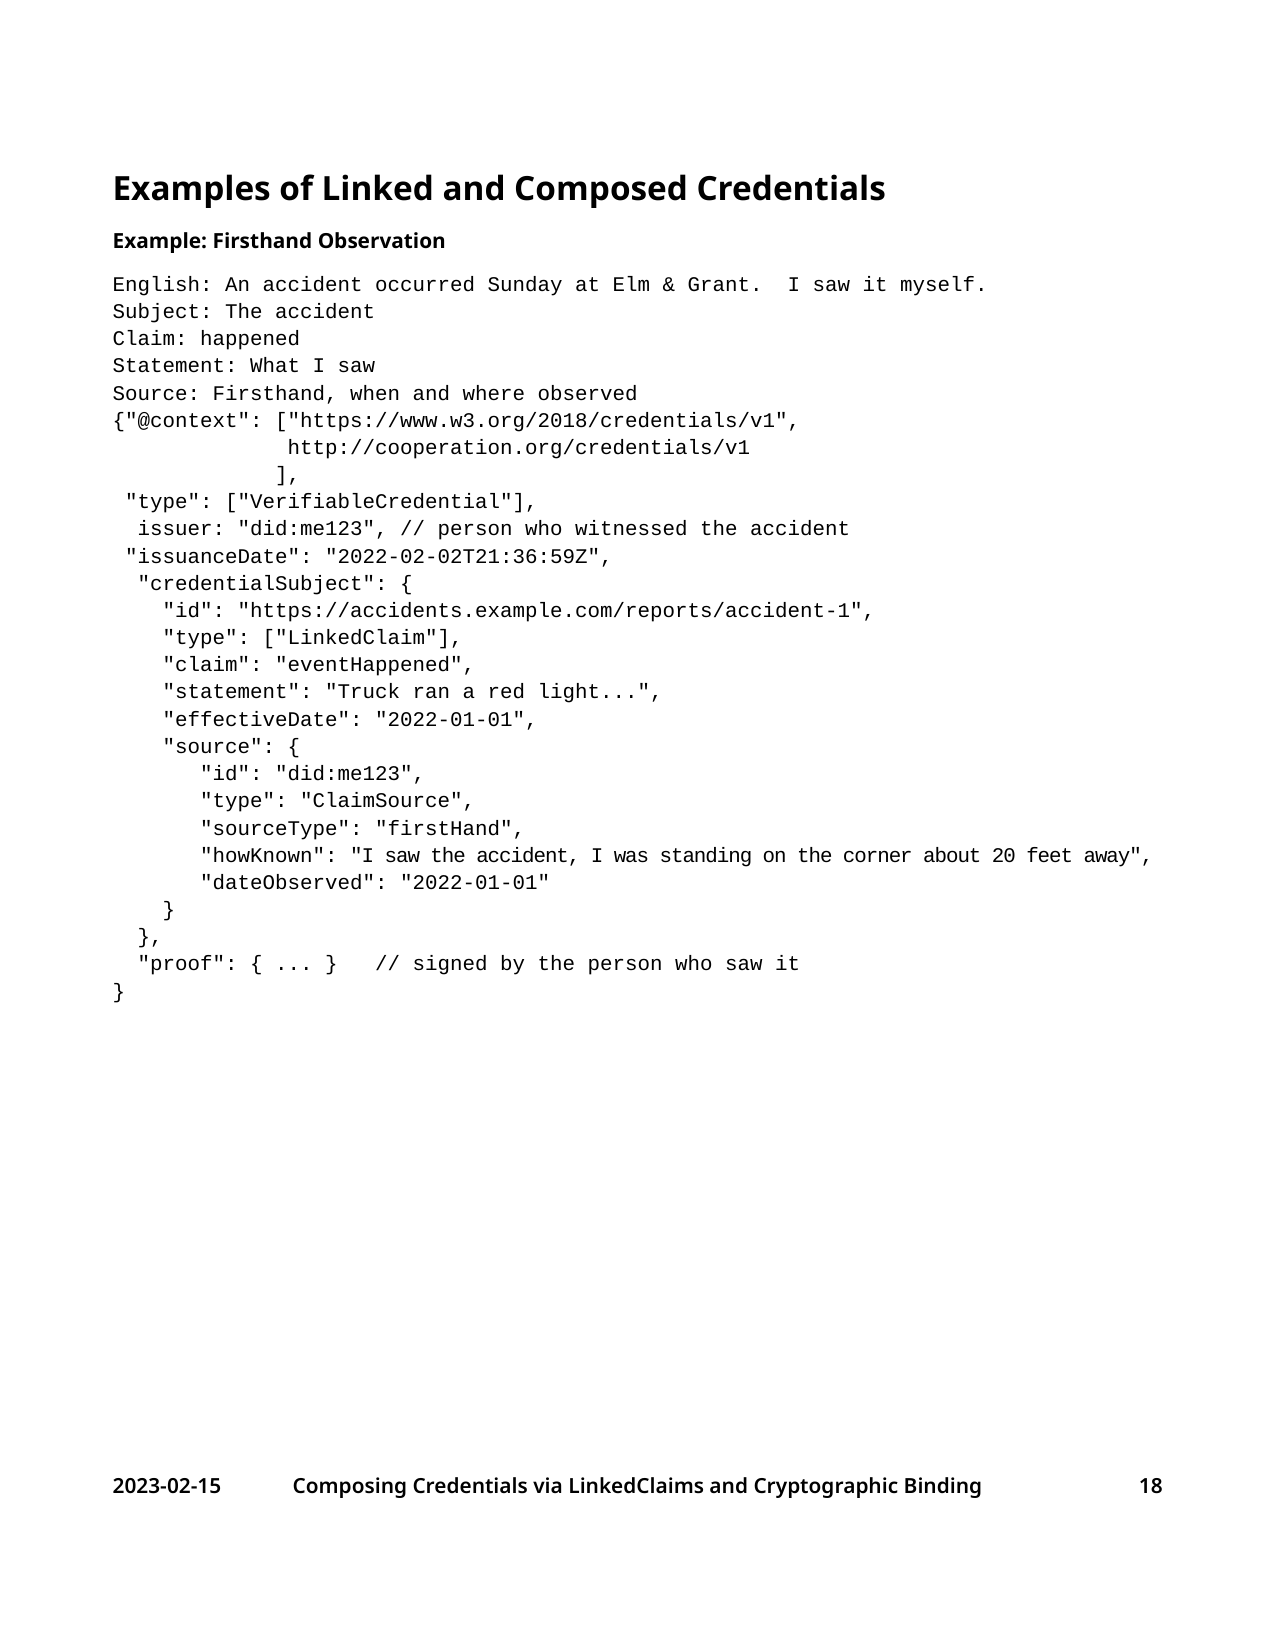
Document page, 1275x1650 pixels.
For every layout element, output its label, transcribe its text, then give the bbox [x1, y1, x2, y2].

text "howKnown": "I saw the accident, I was standing on the corner about 20 feet away", [112, 845, 1162, 868]
text "issuanceDate": "2022-02-02T21:36:59Z", [112, 546, 1162, 569]
text "id": "did:me123", [112, 763, 1162, 787]
text http://cooperation.org/credentials/v1 [112, 437, 1162, 461]
text issuer: "did:me123", // person who witnessed the accident [112, 518, 1162, 542]
text "sourceType": "firstHand", [112, 817, 1162, 841]
text ], [112, 464, 1162, 488]
text "proof": { ... } // signed by the person who saw it [112, 953, 1162, 977]
text {"@context": ["https://www.w3.org/2018/credentials/v1", [112, 410, 1162, 433]
text "source": { [112, 736, 1162, 759]
text "type": ["VerifiableCredential"], [112, 491, 1162, 515]
text } [112, 899, 1162, 923]
text } [112, 981, 1162, 1004]
text Subject: The accident [112, 301, 1162, 324]
subtitle Examples of Linked and Composed Credentials [112, 165, 1162, 210]
text "dateObserved": "2022-01-01" [112, 872, 1162, 896]
text English: An accident occurred Sunday at Elm & Grant. I saw it myself. [112, 274, 1162, 297]
text Source: Firsthand, when and where observed [112, 382, 1162, 406]
text "id": "https://accidents.example.com/reports/accident-1", [112, 600, 1162, 624]
text "type": "ClaimSource", [112, 790, 1162, 814]
text "type": ["LinkedClaim"], [112, 627, 1162, 651]
text Statement: What I saw [112, 355, 1162, 379]
text "claim": "eventHappened", [112, 654, 1162, 678]
text "credentialSubject": { [112, 573, 1162, 596]
subtitle Example: Firsthand Observation [112, 226, 1162, 254]
text "effectiveDate": "2022-01-01", [112, 709, 1162, 732]
text "statement": "Truck ran a red light...", [112, 682, 1162, 705]
text Claim: happened [112, 328, 1162, 352]
text }, [112, 926, 1162, 950]
